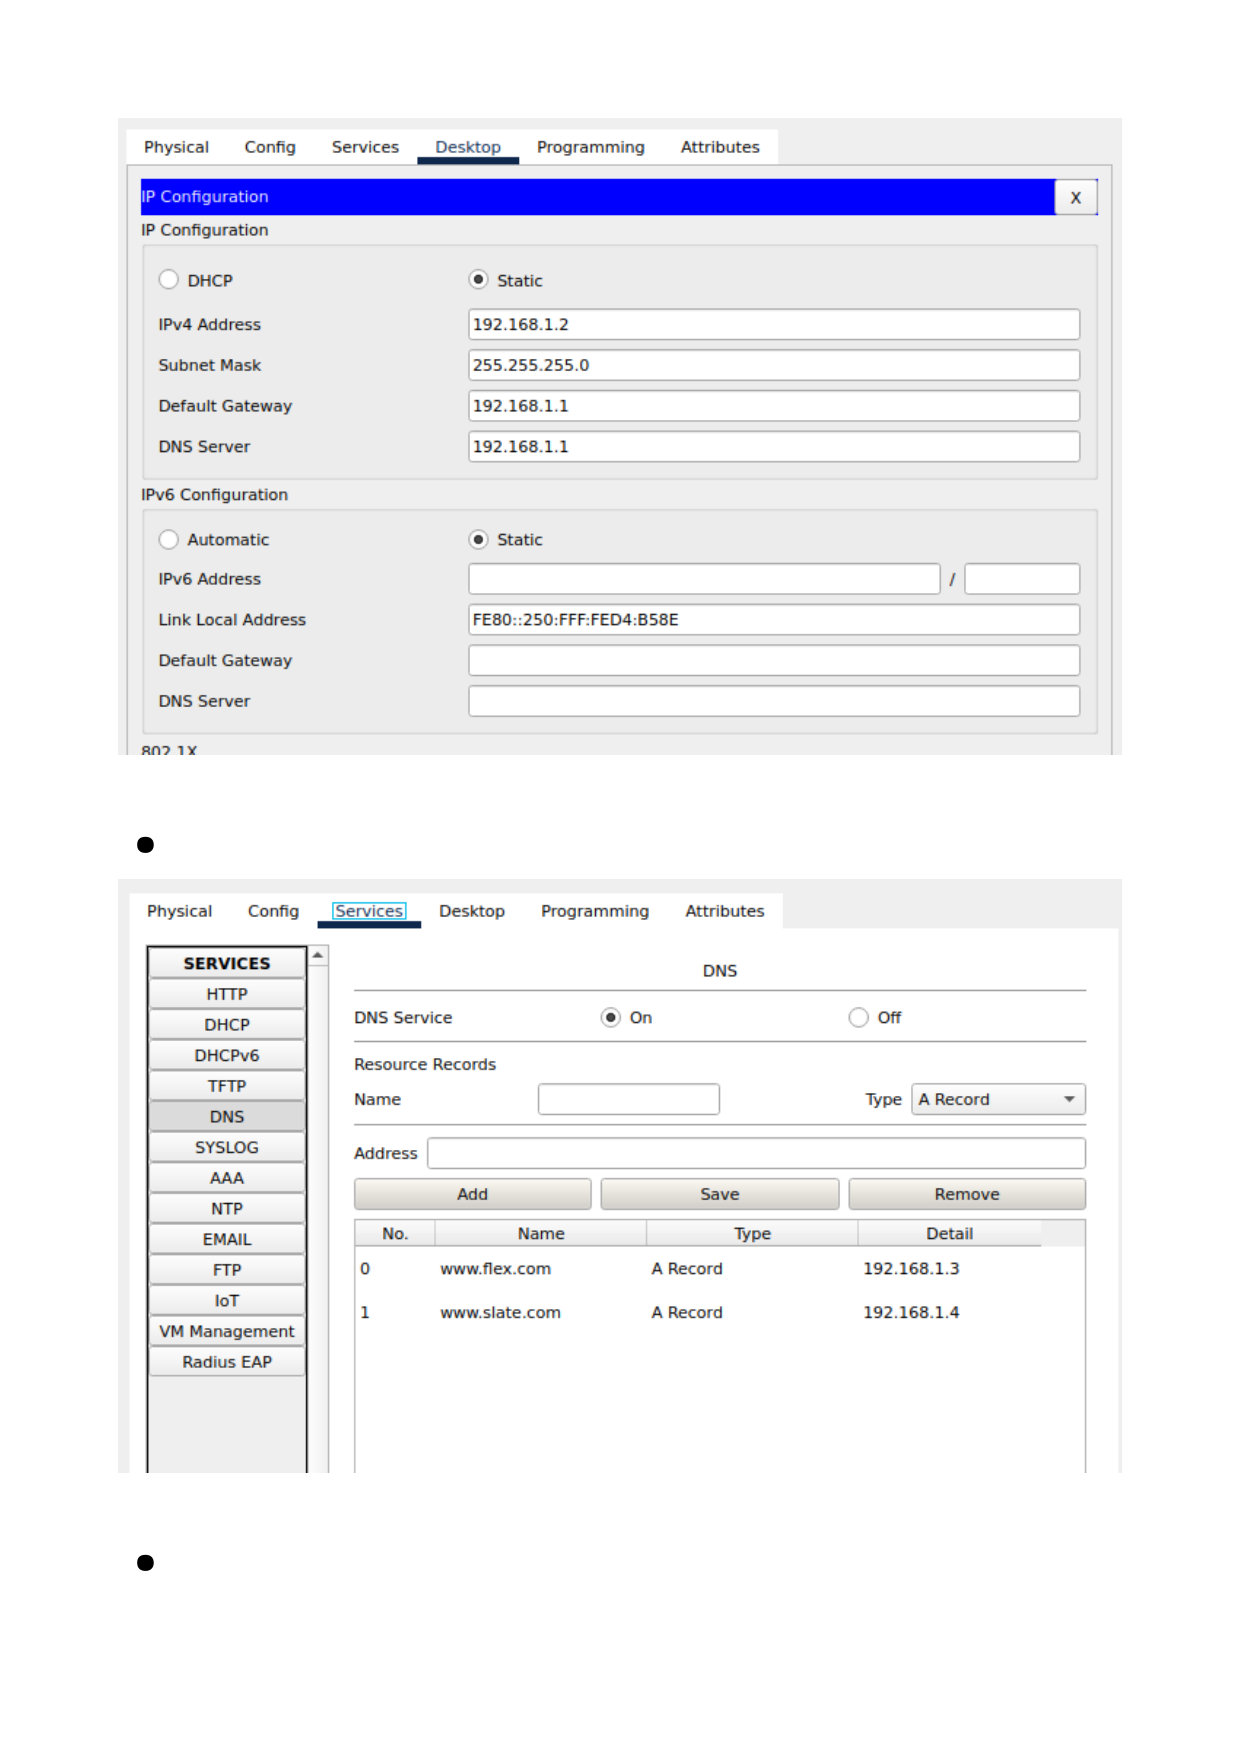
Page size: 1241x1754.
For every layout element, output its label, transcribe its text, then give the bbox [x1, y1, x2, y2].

text . [118, 755, 1122, 879]
picture [118, 118, 1123, 755]
picture [118, 879, 1123, 1473]
text . [118, 1473, 1122, 1597]
